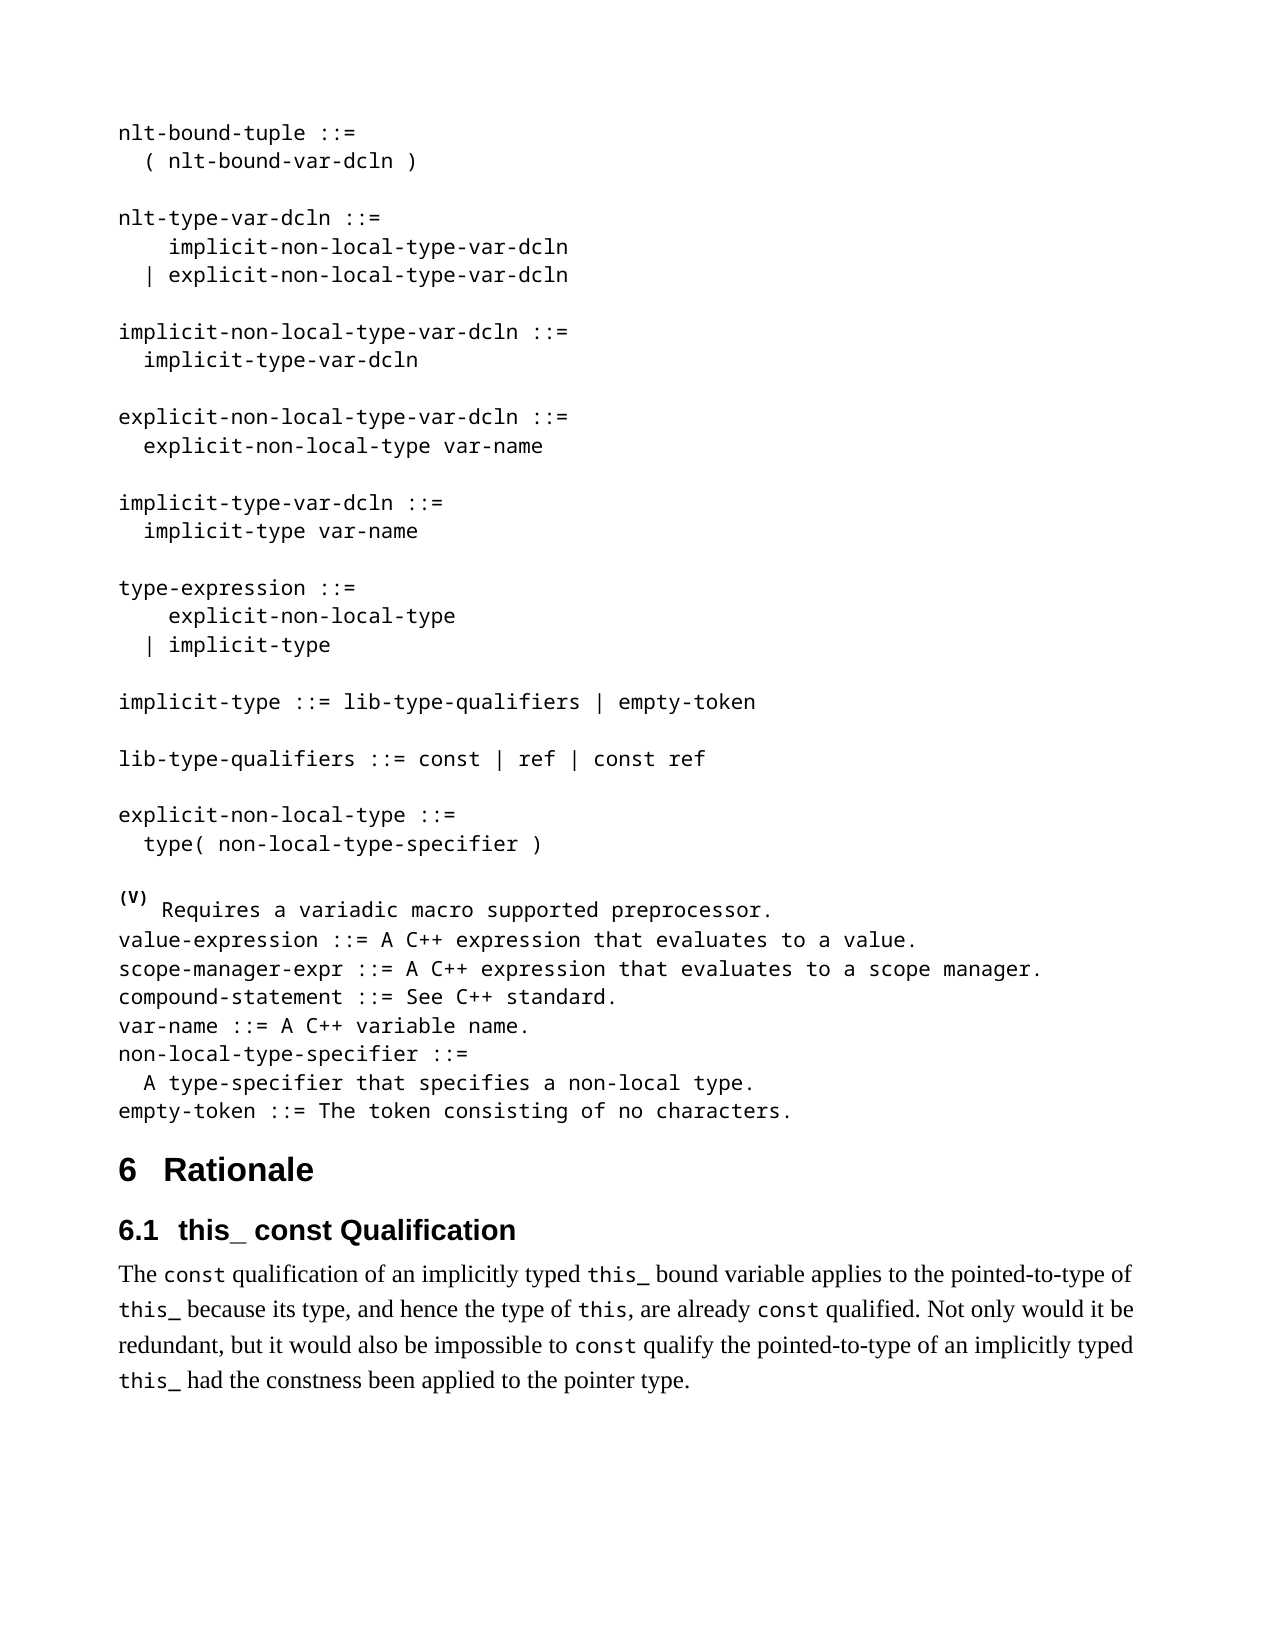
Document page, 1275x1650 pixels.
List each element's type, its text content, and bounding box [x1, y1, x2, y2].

text lib-type-qualifiers ::= const | ref | const ref [118, 744, 1157, 772]
text explicit-non-local-type ::= [118, 801, 1157, 829]
text (V) Requires a variadic macro supported preprocessor. [118, 886, 1157, 926]
subtitle this_ const Qualification [118, 1213, 1157, 1247]
text implicit-non-local-type-var-dcln [118, 232, 1157, 260]
text The const qualification of an implicitly typed this_ bound variable applies to the pointed-to-type of this_ because its type, and hence the type of this, are already const qualified. Not only would it be redundant, but it would also be impossible to const qualify the pointed-to-type of an implicitly typed this_ had the constness been applied to the pointer type. [118, 1259, 1157, 1394]
text explicit-non-local-type-var-dcln ::= [118, 402, 1157, 431]
text | explicit-non-local-type-var-dcln [118, 260, 1157, 289]
text ( nlt-bound-var-dcln ) [118, 147, 1157, 175]
text implicit-non-local-type-var-dcln ::= [118, 317, 1157, 346]
text nlt-bound-tuple ::= [118, 118, 1157, 147]
text nlt-type-var-dcln ::= [118, 203, 1157, 232]
text var-name ::= A C++ variable name. [118, 1011, 1157, 1039]
text empty-token ::= The token consisting of no characters. [118, 1096, 1157, 1125]
text implicit-type-var-dcln [118, 346, 1157, 374]
text | implicit-type [118, 630, 1157, 658]
text explicit-non-local-type var-name [118, 431, 1157, 459]
text implicit-type ::= lib-type-qualifiers | empty-token [118, 687, 1157, 715]
text non-local-type-specifier ::= [118, 1039, 1157, 1068]
text scope-manager-expr ::= A C++ expression that evaluates to a scope manager. [118, 954, 1157, 982]
text compound-statement ::= See C++ standard. [118, 982, 1157, 1011]
text A type-specifier that specifies a non-local type. [118, 1068, 1157, 1096]
text implicit-type-var-dcln ::= [118, 488, 1157, 516]
text explicit-non-local-type [118, 602, 1157, 630]
text implicit-type var-name [118, 516, 1157, 545]
text type( non-local-type-specifier ) [118, 829, 1157, 857]
text type-expression ::= [118, 573, 1157, 602]
text value-expression ::= A C++ expression that evaluates to a value. [118, 926, 1157, 954]
subtitle Rationale [118, 1150, 1157, 1188]
